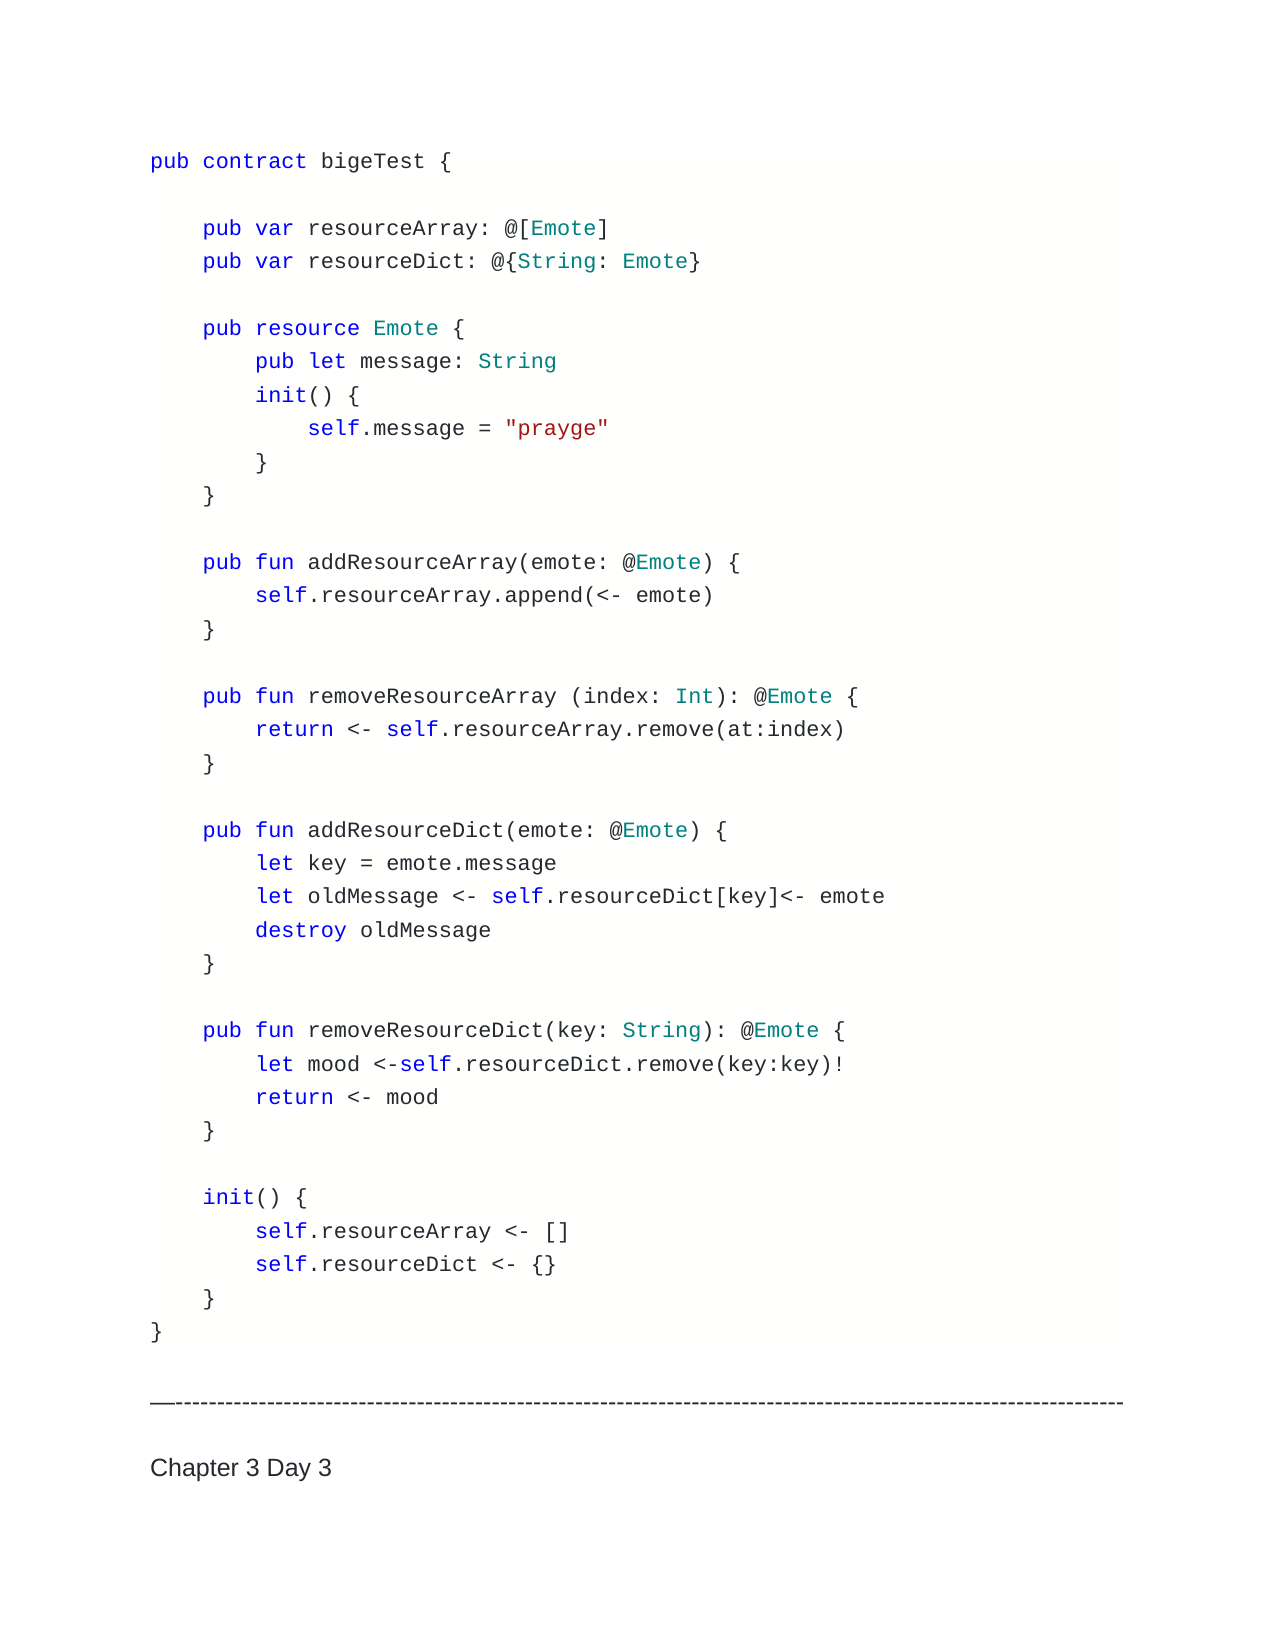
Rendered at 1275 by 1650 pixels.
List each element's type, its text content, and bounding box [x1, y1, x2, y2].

text let key = emote.message [150, 852, 1125, 877]
text return <- mood [150, 1086, 1125, 1111]
text init() { [150, 1187, 1125, 1211]
text } [150, 484, 1125, 509]
text pub fun removeResourceArray (index: Int): @Emote { [150, 685, 1125, 710]
text } [150, 952, 1125, 977]
text return <- self.resourceArray.remove(at:index) [150, 718, 1125, 743]
text destroy oldMessage [150, 919, 1125, 944]
text let oldMessage <- self.resourceDict[key]<- emote [150, 886, 1125, 910]
text } [150, 618, 1125, 643]
text —------------------------------------------------------------------------------------------------------------------ [150, 1387, 1125, 1416]
text } [150, 1320, 1125, 1345]
text pub var resourceDict: @{String: Emote} [150, 250, 1125, 275]
text } [150, 752, 1125, 777]
text Chapter 3 Day 3 [150, 1453, 1125, 1482]
text self.resourceDict <- {} [150, 1253, 1125, 1278]
text } [150, 1120, 1125, 1144]
text init() { [150, 384, 1125, 409]
text pub var resourceArray: @[Emote] [150, 217, 1125, 242]
text let mood <-self.resourceDict.remove(key:key)! [150, 1053, 1125, 1078]
text pub fun addResourceDict(emote: @Emote) { [150, 819, 1125, 843]
text } [150, 1287, 1125, 1312]
text } [150, 451, 1125, 476]
text pub resource Emote { [150, 317, 1125, 342]
text pub let message: String [150, 351, 1125, 375]
text pub contract bigeTest { [150, 150, 1125, 175]
text self.message = "prayge" [150, 417, 1125, 442]
text pub fun addResourceArray(emote: @Emote) { [150, 551, 1125, 576]
text self.resourceArray.append(<- emote) [150, 585, 1125, 609]
text pub fun removeResourceDict(key: String): @Emote { [150, 1019, 1125, 1044]
text self.resourceArray <- [] [150, 1220, 1125, 1245]
